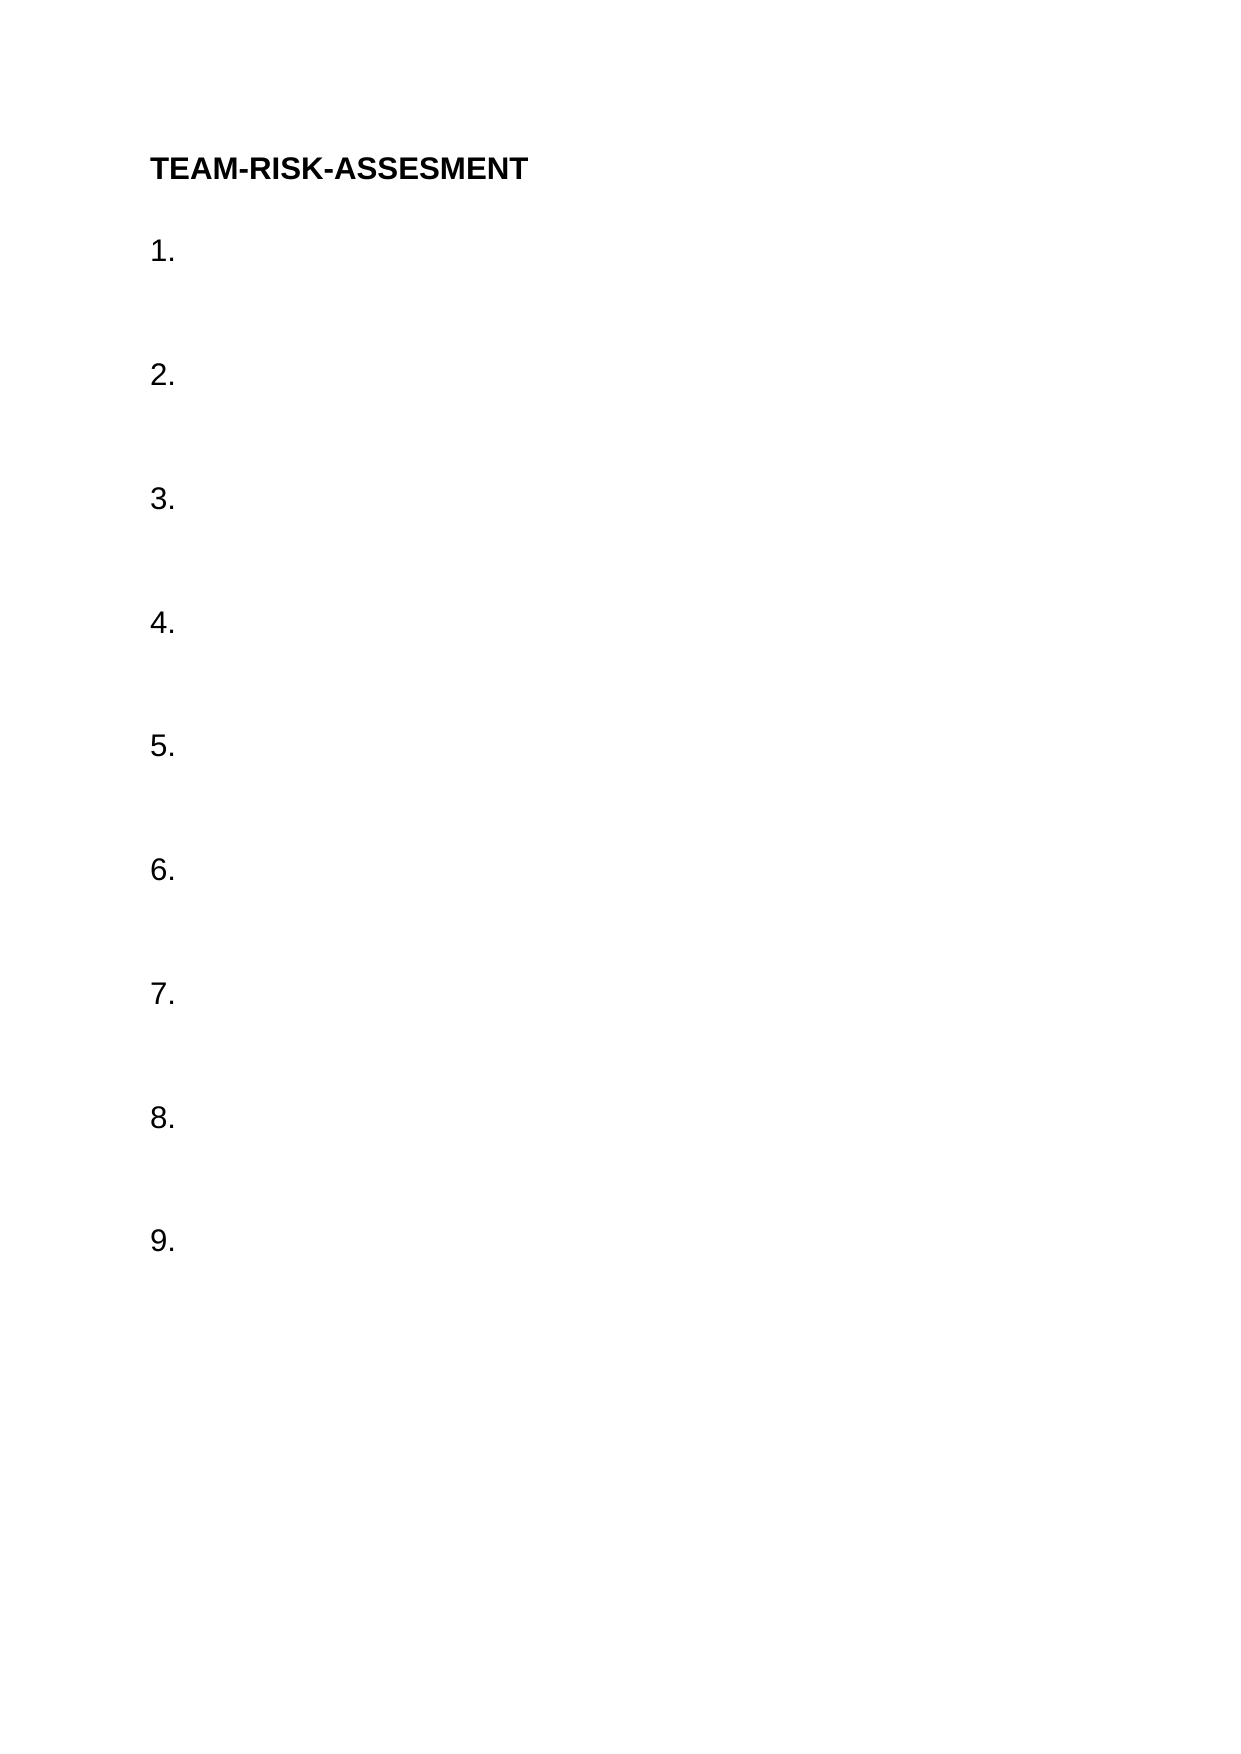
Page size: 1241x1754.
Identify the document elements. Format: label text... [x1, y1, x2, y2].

text 6. [150, 851, 1090, 887]
text TEAM-RISK-ASSESMENT [150, 150, 1090, 186]
text 9. [150, 1222, 1090, 1258]
text 3. [150, 480, 1090, 516]
text 5. [150, 727, 1090, 763]
text 8. [150, 1099, 1090, 1135]
text 4. [150, 604, 1090, 640]
text 1. [150, 232, 1090, 268]
text 2. [150, 356, 1090, 392]
text 7. [150, 975, 1090, 1011]
